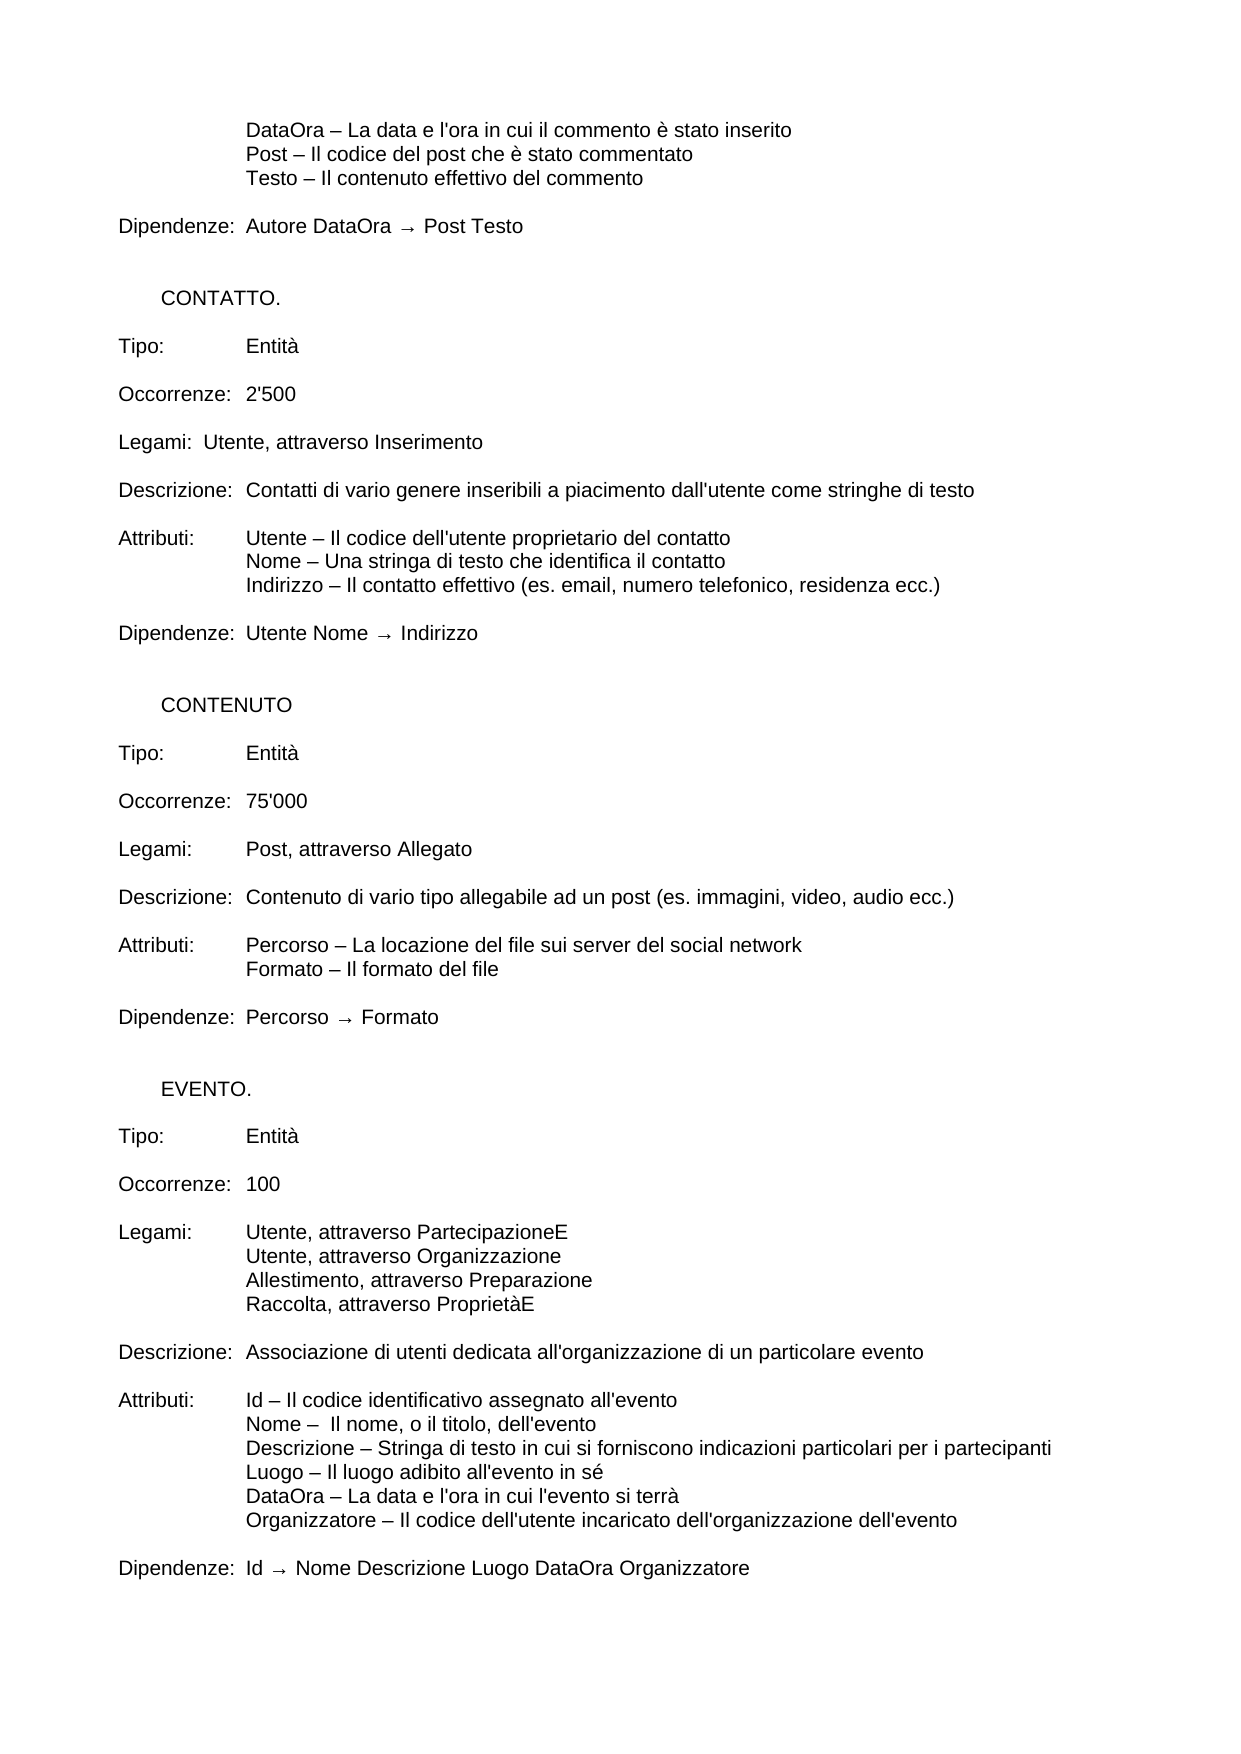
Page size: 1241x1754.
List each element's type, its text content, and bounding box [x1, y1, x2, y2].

text Dipendenze: Autore DataOra → Post Testo [118, 214, 1122, 238]
text Descrizione: Contatti di vario genere inseribili a piacimento dall'utente come stringhe di testo [118, 477, 1122, 501]
text Nome – Una stringa di testo che identifica il contatto [118, 549, 1122, 573]
text Post – Il codice del post che è stato commentato [118, 142, 1122, 166]
text DataOra – La data e l'ora in cui l'evento si terrà [118, 1484, 1122, 1508]
text Legami: Utente, attraverso PartecipazioneE [118, 1220, 1122, 1244]
text Occorrenze: 2'500 [118, 382, 1122, 406]
text Attributi: Id – Il codice identificativo assegnato all'evento [118, 1388, 1122, 1412]
text Descrizione: Contenuto di vario tipo allegabile ad un post (es. immagini, video, audio ecc.) [118, 885, 1122, 909]
text Occorrenze: 100 [118, 1172, 1122, 1196]
text DataOra – La data e l'ora in cui il commento è stato inserito [118, 118, 1122, 142]
text Tipo: Entità [118, 334, 1122, 358]
text Legami: Post, attraverso Allegato [118, 837, 1122, 861]
text Raccolta, attraverso ProprietàE [118, 1292, 1122, 1316]
text Dipendenze: Percorso → Formato [118, 1004, 1122, 1028]
text Allestimento, attraverso Preparazione [118, 1268, 1122, 1292]
text Tipo: Entità [118, 741, 1122, 765]
text Dipendenze: Utente Nome → Indirizzo [118, 621, 1122, 645]
text Descrizione: Associazione di utenti dedicata all'organizzazione di un particolare evento [118, 1340, 1122, 1364]
text Occorrenze: 75'000 [118, 789, 1122, 813]
text Nome – Il nome, o il titolo, dell'evento [118, 1412, 1122, 1436]
text Dipendenze: Id → Nome Descrizione Luogo DataOra Organizzatore [118, 1556, 1122, 1579]
text Attributi: Utente – Il codice dell'utente proprietario del contatto [118, 525, 1122, 549]
text Organizzatore – Il codice dell'utente incaricato dell'organizzazione dell'evento [118, 1508, 1122, 1532]
text Tipo: Entità [118, 1124, 1122, 1148]
text Legami: Utente, attraverso Inserimento [118, 429, 1122, 453]
text Descrizione – Stringa di testo in cui si forniscono indicazioni particolari per i partecipanti [118, 1436, 1122, 1460]
text CONTATTO. [118, 286, 1122, 310]
text Luogo – Il luogo adibito all'evento in sé [118, 1460, 1122, 1484]
text Indirizzo – Il contatto effettivo (es. email, numero telefonico, residenza ecc.) [118, 573, 1122, 597]
text Testo – Il contenuto effettivo del commento [118, 166, 1122, 190]
text CONTENUTO [118, 693, 1122, 717]
text Attributi: Percorso – La locazione del file sui server del social network [118, 933, 1122, 957]
text Formato – Il formato del file [118, 957, 1122, 981]
text EVENTO. [118, 1076, 1122, 1100]
text Utente, attraverso Organizzazione [118, 1244, 1122, 1268]
